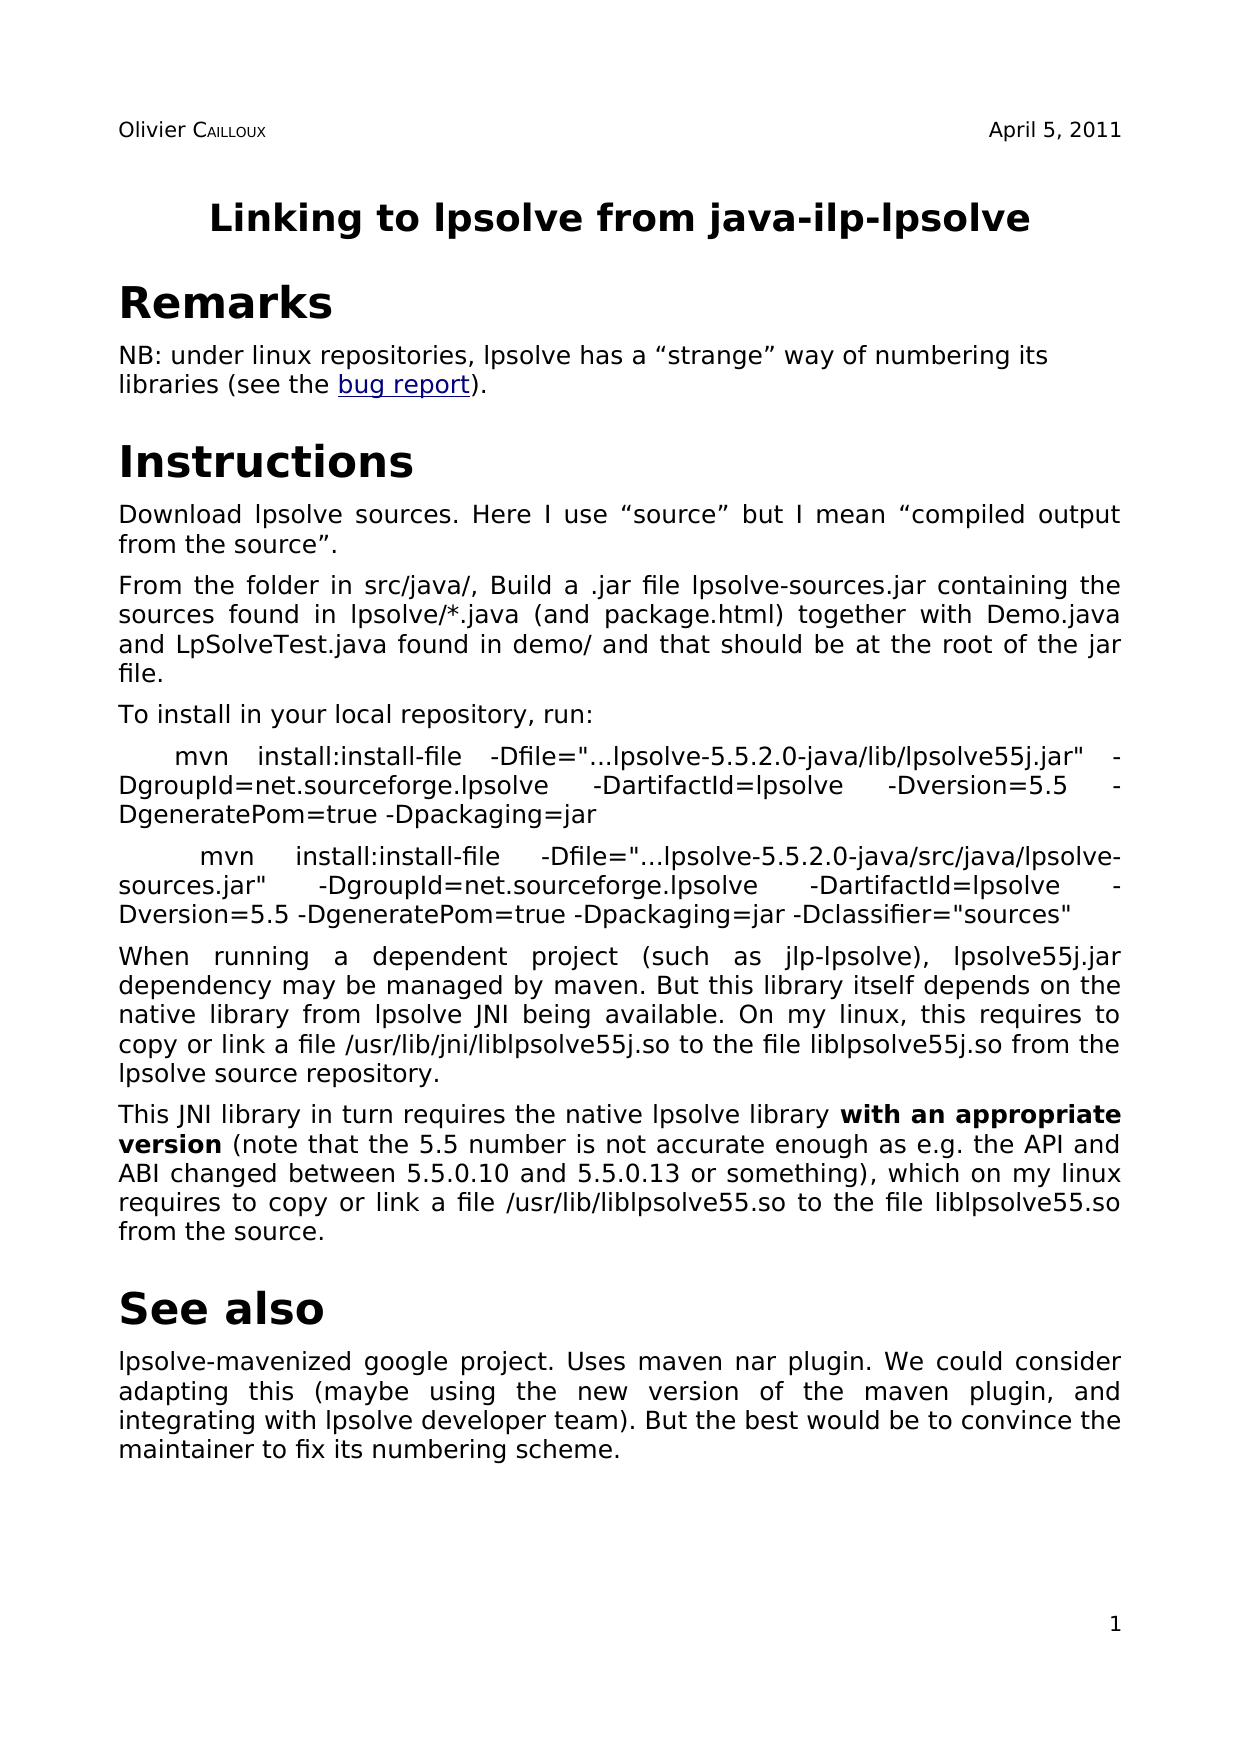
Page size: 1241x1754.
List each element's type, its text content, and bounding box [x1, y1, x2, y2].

text Linking to lpsolve from java-ilp-lpsolve [118, 197, 1122, 241]
text mvn install:install-file -Dfile="...lpsolve-5.5.2.0-java/src/java/lpsolve-sources.jar" -DgroupId=net.sourceforge.lpsolve -DartifactId=lpsolve -Dversion=5.5 -DgeneratePom=true -Dpackaging=jar -Dclassifier="sources" [118, 842, 1122, 930]
text This JNI library in turn requires the native lpsolve library with an appropriate version (note that the 5.5 number is not accurate enough as e.g. the API and ABI changed between 5.5.0.10 and 5.5.0.13 or something), which on my linux requires to copy or link a file /usr/lib/liblpsolve55.so to the file liblpsolve55.so from the source. [118, 1101, 1122, 1247]
text When running a dependent project (such as jlp-lpsolve), lpsolve55j.jar dependency may be managed by maven. But this library itself depends on the native library from lpsolve JNI being available. On my linux, this requires to copy or link a file /usr/lib/jni/liblpsolve55j.so to the file liblpsolve55j.so from the lpsolve source repository. [118, 942, 1122, 1088]
subtitle Instructions [118, 437, 1122, 488]
subtitle See also [118, 1284, 1122, 1335]
text NB: under linux repositories, lpsolve has a “strange” way of numbering its libraries (see the bug report). [118, 341, 1122, 400]
text mvn install:install-file -Dfile="...lpsolve-5.5.2.0-java/lib/lpsolve55j.jar" -DgroupId=net.sourceforge.lpsolve -DartifactId=lpsolve -Dversion=5.5 -DgeneratePom=true -Dpackaging=jar [118, 742, 1122, 830]
subtitle Remarks [118, 278, 1122, 329]
text To install in your local repository, run: [118, 701, 1122, 730]
text Download lpsolve sources. Here I use “source” but I mean “compiled output from the source”. [118, 501, 1122, 559]
text From the folder in src/java/, Build a .jar file lpsolve-sources.jar containing the sources found in lpsolve/*.java (and package.html) together with Demo.java and LpSolveTest.java found in demo/ and that should be at the root of the jar file. [118, 572, 1122, 688]
text lpsolve-mavenized google project. Uses maven nar plugin. We could consider adapting this (maybe using the new version of the maven plugin, and integrating with lpsolve developer team). But the best would be to convince the maintainer to fix its numbering scheme. [118, 1347, 1122, 1464]
